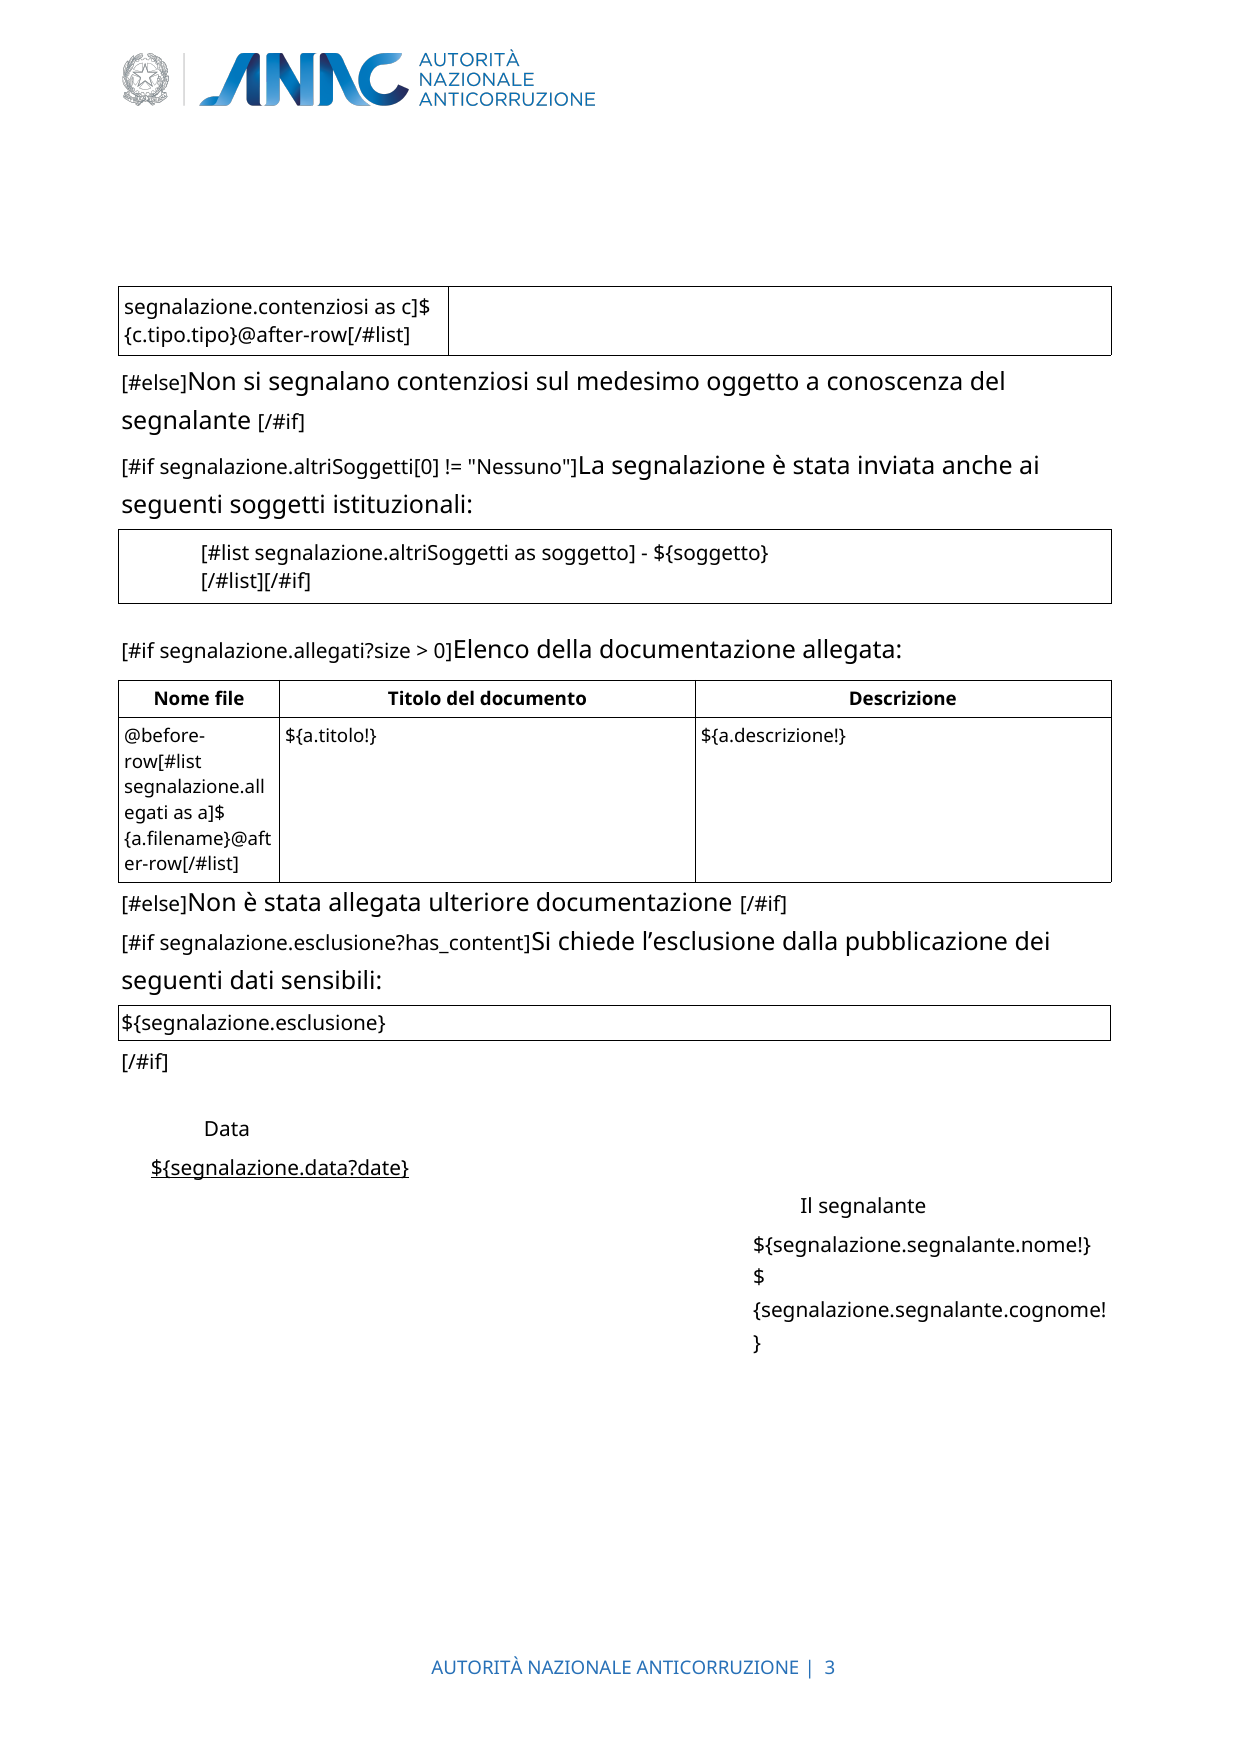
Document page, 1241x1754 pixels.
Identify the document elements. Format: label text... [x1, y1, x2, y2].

table_header Descrizione [696, 681, 1111, 717]
text [/#if] [118, 1044, 1111, 1075]
table_cell [449, 287, 1111, 354]
table_cell ${a.descrizione!} [696, 718, 1111, 882]
text [#if segnalazione.allegati?size > 0]Elenco della documentazione allegata: [118, 632, 1111, 669]
table_cell segnalazione.contenziosi as c]${c.tipo.tipo}@after-row[/#list] [119, 287, 448, 354]
picture [122, 49, 595, 106]
text Data [201, 1112, 1111, 1146]
table_cell @before-row[#list segnalazione.allegati as a]${a.filename}@after-row[/#list] [119, 718, 279, 882]
text [#if segnalazione.esclusione?has_content]Si chiede l’esclusione dalla pubblicazione dei seguenti dati sensibili: [118, 921, 1111, 1000]
text [#else]Non si segnalano contenziosi sul medesimo oggetto a conoscenza del segnalante [/#if] [118, 361, 1111, 437]
table_header Nome file [119, 681, 279, 717]
table_header Titolo del documento [280, 681, 695, 717]
text Il segnalante [797, 1188, 1111, 1223]
text [#else]Non è stata allegata ulteriore documentazione [/#if] [118, 883, 1111, 919]
table_cell ${a.titolo!} [280, 718, 695, 882]
table_header [#list segnalazione.altriSoggetti as soggetto] - ${soggetto} [/#list][/#if] [119, 530, 1111, 603]
text ${segnalazione.data?date} [148, 1150, 1111, 1184]
text ${segnalazione.esclusione} [119, 1006, 1110, 1040]
text ${segnalazione.segnalante.nome!} ${segnalazione.segnalante.cognome!} [750, 1227, 1111, 1359]
text [#if segnalazione.altriSoggetti[0] != "Nessuno"]La segnalazione è stata inviata anche ai seguenti soggetti istituzionali: [118, 445, 1111, 524]
